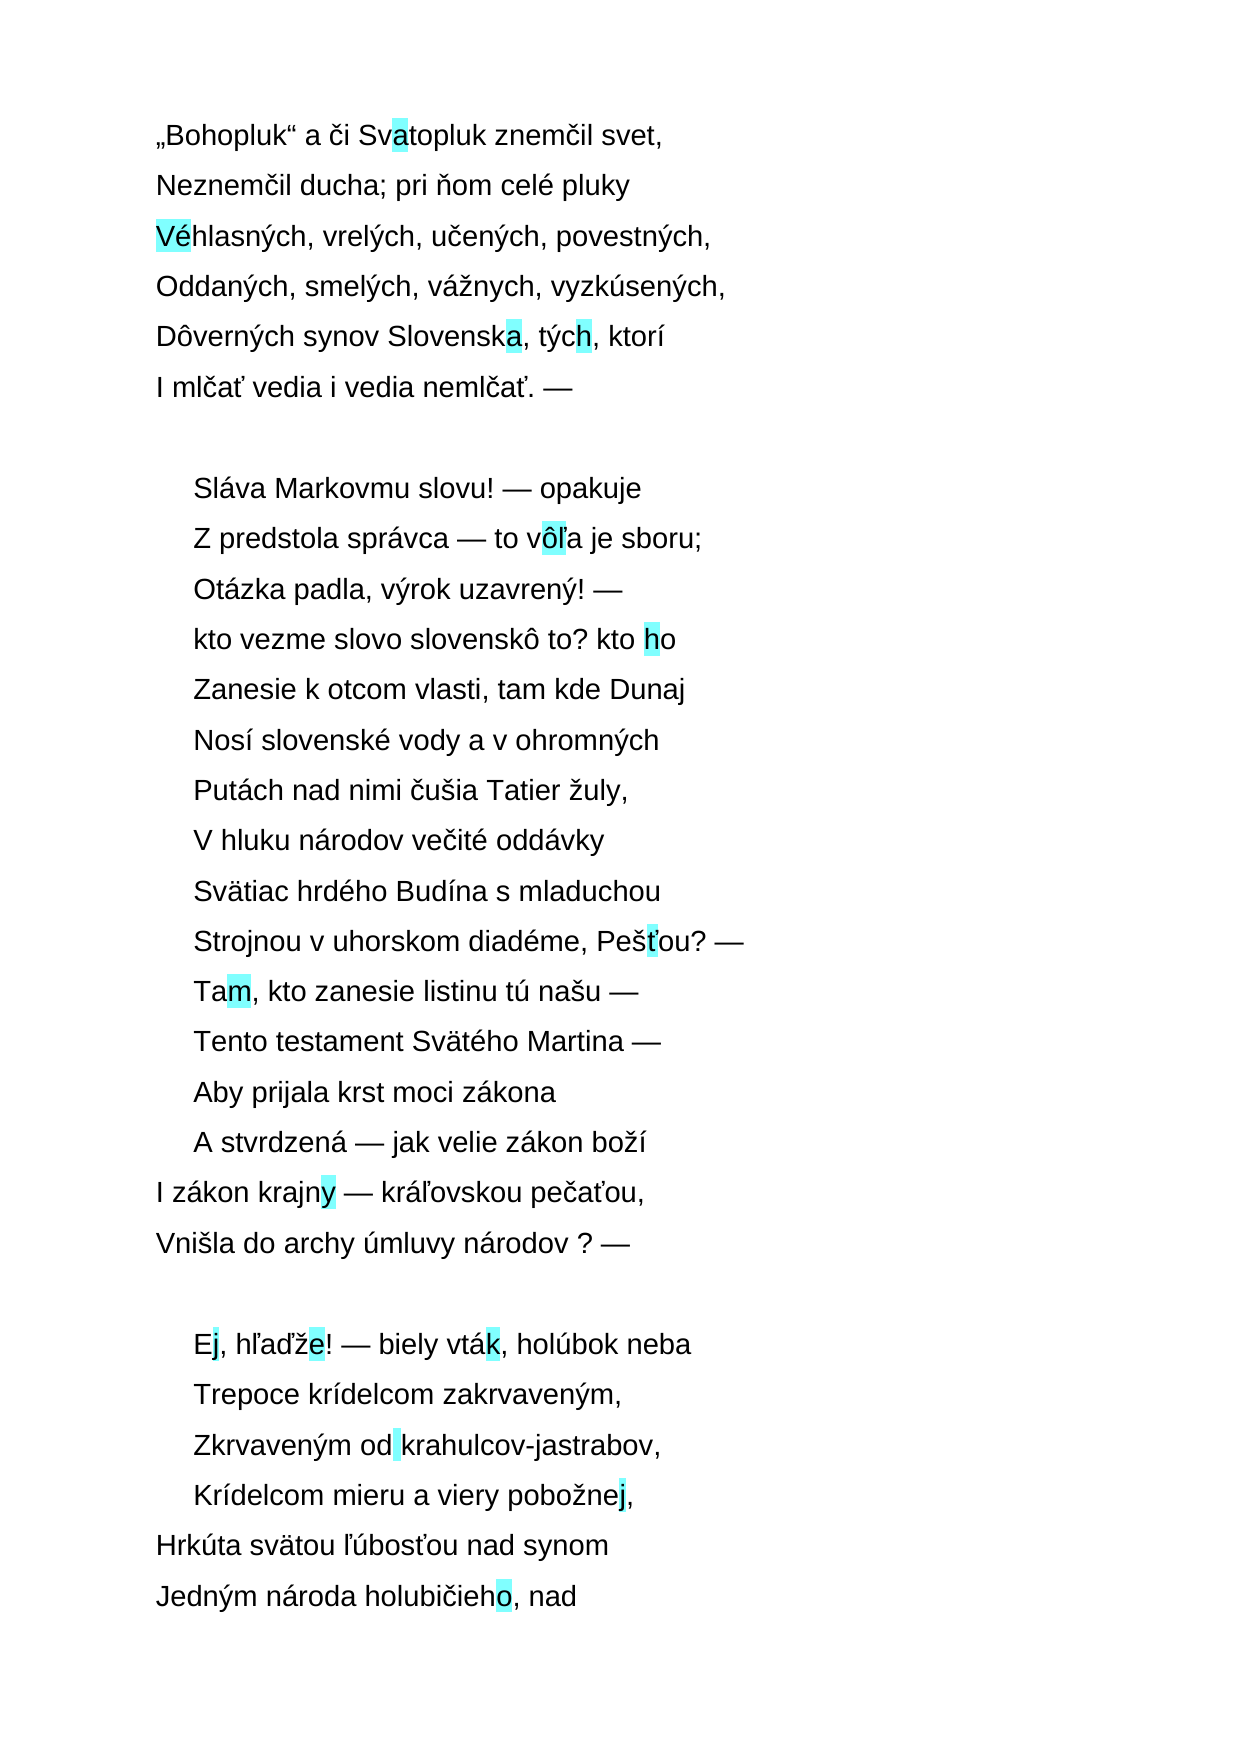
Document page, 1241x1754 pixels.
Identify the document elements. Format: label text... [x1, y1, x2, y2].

text Otázka padla, výrok uzavrený! — [156, 572, 1084, 605]
text Putách nad nimi čušia Tatier žuly, [156, 773, 1084, 806]
text Krídelcom mieru a viery pobožnej, [156, 1478, 1084, 1512]
text Jedným národa holubičieho, nad [156, 1579, 1084, 1612]
text Ej, hľaďže! — biely vták, holúbok neba [156, 1327, 1084, 1361]
text I mlčať vedia i vedia nemlčať. — [156, 370, 1084, 403]
text A stvrdzená — jak velie zákon boží [156, 1125, 1084, 1159]
text Hrkúta svätou ľúbosťou nad synom [156, 1528, 1084, 1562]
text V hluku národov večité oddávky [156, 823, 1084, 857]
text Svätiac hrdého Budína s mladuchou [156, 873, 1084, 907]
text Z predstola správca — to vôľa je sboru; [156, 521, 1084, 555]
text Tam, kto zanesie listinu tú našu — [156, 974, 1084, 1008]
text Oddaných, smelých, vážnych, vyzkúsených, [156, 269, 1084, 303]
text Nosí slovenské vody a v ohromných [156, 723, 1084, 756]
text Neznemčil ducha; pri ňom celé pluky [156, 168, 1084, 202]
text Strojnou v uhorskom diadéme, Pešťou? — [156, 924, 1084, 957]
text Véhlasných, vrelých, učených, povestných, [156, 219, 1084, 252]
text Zkrvaveným od krahulcov-jastrabov, [156, 1428, 1084, 1461]
text Trepoce krídelcom zakrvaveným, [156, 1377, 1084, 1411]
text I zákon krajny — kráľovskou pečaťou, [156, 1175, 1084, 1209]
text Tento testament Svätého Martina — [156, 1024, 1084, 1058]
text Dôverných synov Slovenska, tých, ktorí [156, 319, 1084, 353]
text kto vezme slovo slovenskô to? kto ho [156, 622, 1084, 656]
text „Bohopluk“ a či Svatopluk znemčil svet, [156, 118, 1084, 152]
text Vnišla do archy úmluvy národov ? — [156, 1226, 1084, 1259]
text Zanesie k otcom vlasti, tam kde Dunaj [156, 672, 1084, 706]
text Sláva Markovmu slovu! — opakuje [156, 471, 1084, 504]
text Aby prijala krst moci zákona [156, 1075, 1084, 1108]
